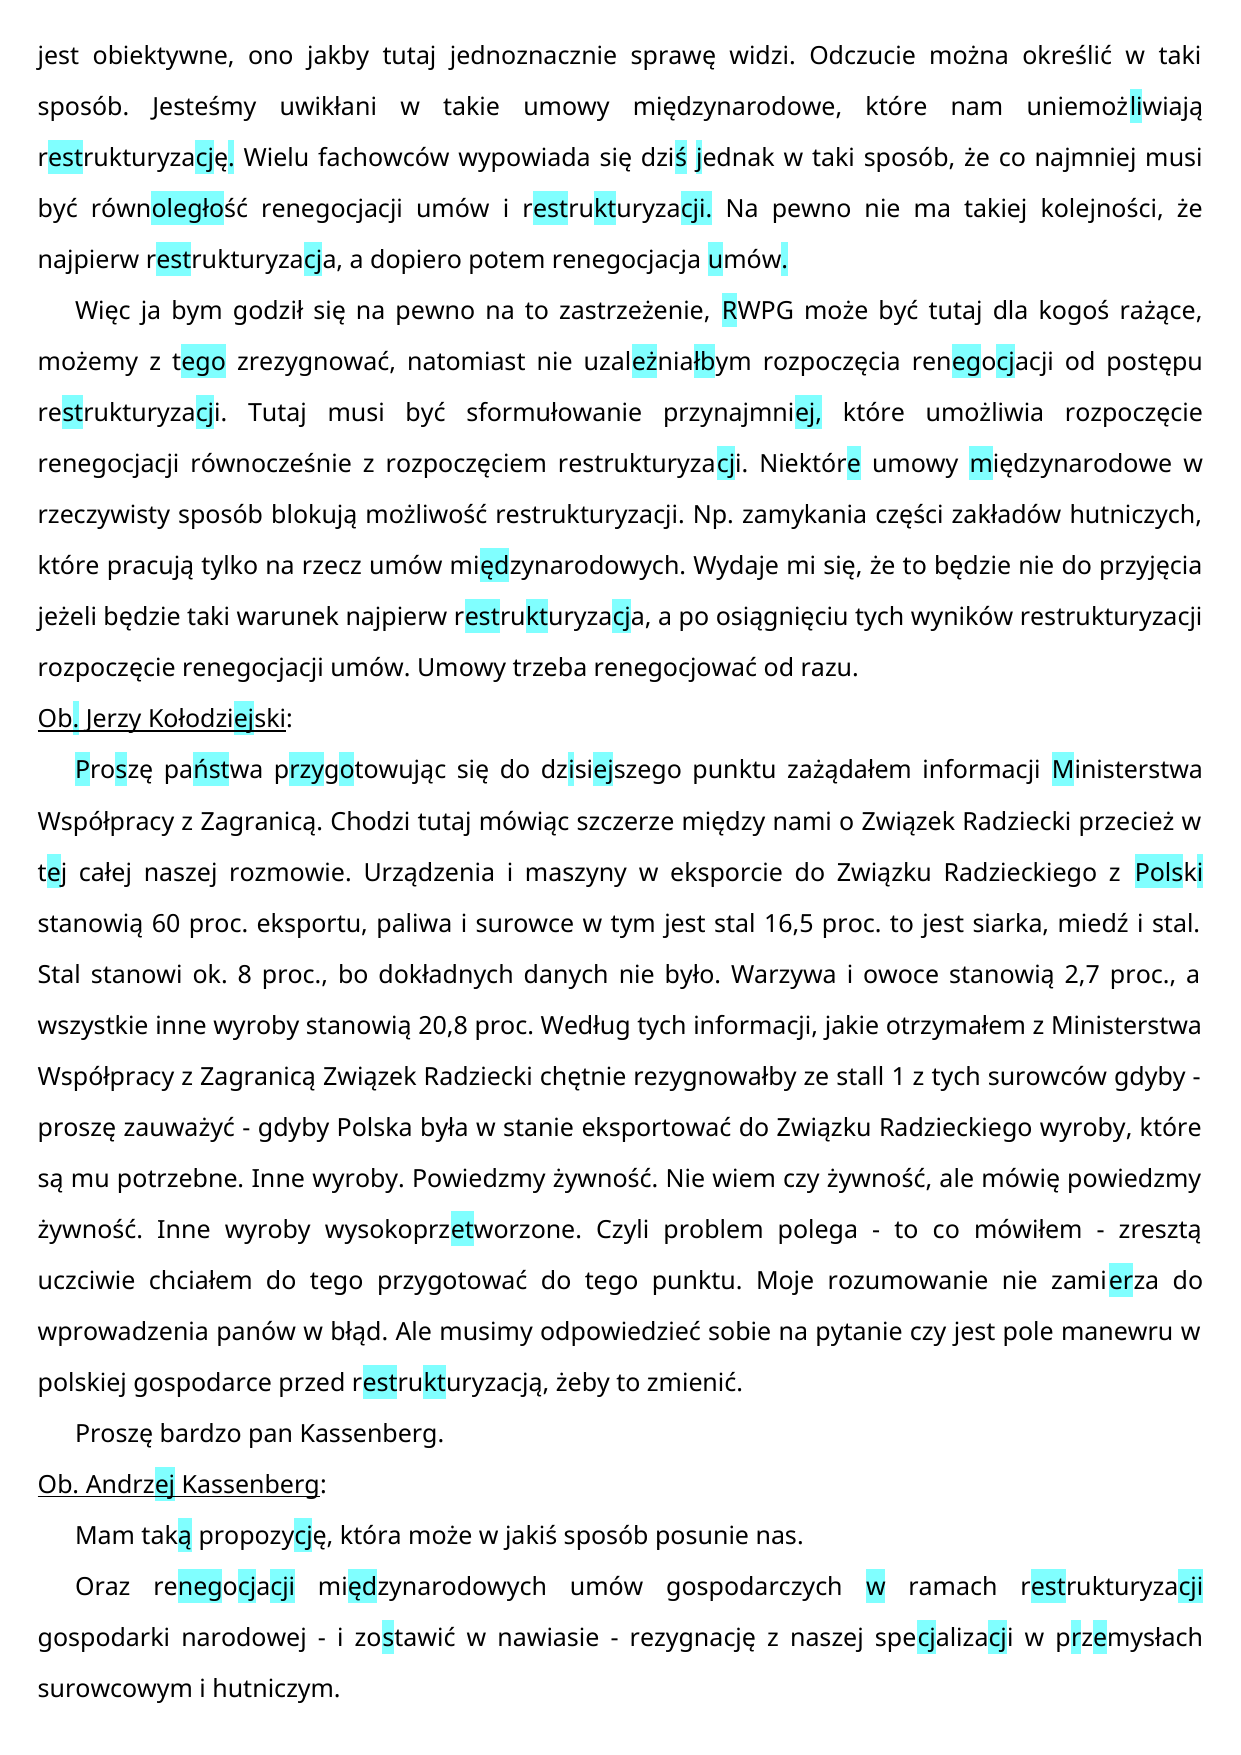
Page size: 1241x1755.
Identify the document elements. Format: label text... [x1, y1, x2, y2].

text Ob. Jerzy Kołodziejski: [37, 701, 1203, 735]
text Ob. Andrzej Kassenberg: [37, 1467, 1203, 1501]
text Mam taką propozycję, która może w jakiś sposób posunie nas. [37, 1518, 1203, 1552]
text Proszę państwa przygotowując się do dzisiejszego punktu zażądałem informacji Ministerstwa Współpracy z Zagranicą. Chodzi tutaj mówiąc szczerze między nami o Związek Radziecki przecież w tej całej naszej rozmowie. Urządzenia i maszyny w eksporcie do Związku Radzieckiego z Polski stanowią 60 proc. eksportu, paliwa i surowce w tym jest stal 16,5 proc. to jest siarka, miedź i stal. Stal stanowi ok. 8 proc., bo dokładnych danych nie było. Warzywa i owoce stanowią 2,7 proc., a wszystkie inne wyroby stanowią 20,8 proc. Według tych informacji, jakie otrzymałem z Ministerstwa Współpracy z Zagranicą Związek Radziecki chętnie rezygnowałby ze stall 1 z tych surowców gdyby - proszę zauważyć - gdyby Polska była w stanie eksportować do Związku Radzieckiego wyroby, które są mu potrzebne. Inne wyroby. Powiedzmy żywność. Nie wiem czy żywność, ale mówię powiedzmy żywność. Inne wyroby wysokoprzetworzone. Czyli problem polega - to co mówiłem - zresztą uczciwie chciałem do tego przygotować do tego punktu. Moje rozumowanie nie zamierza do wprowadzenia panów w błąd. Ale musimy odpowiedzieć sobie na pytanie czy jest pole manewru w polskiej gospodarce przed restrukturyzacją, żeby to zmienić. [37, 752, 1203, 1399]
text Więc ja bym godził się na pewno na to zastrzeżenie, RWPG może być tutaj dla kogoś rażące, możemy z tego zrezygnować, natomiast nie uzależniałbym rozpoczęcia renegocjacji od postępu restrukturyzacji. Tutaj musi być sformułowanie przynajmniej, które umożliwia rozpoczęcie renegocjacji równocześnie z rozpoczęciem restrukturyzacji. Niektóre umowy międzynarodowe w rzeczywisty sposób blokują możliwość restrukturyzacji. Np. zamykania części zakładów hutniczych, które pracują tylko na rzecz umów międzynarodowych. Wydaje mi się, że to będzie nie do przyjęcia jeżeli będzie taki warunek najpierw restrukturyzacja, a po osiągnięciu tych wyników restrukturyzacji rozpoczęcie renegocjacji umów. Umowy trzeba renegocjować od razu. [37, 293, 1203, 684]
text jest obiektywne, ono jakby tutaj jednoznacznie sprawę widzi. Odczucie można określić w taki sposób. Jesteśmy uwikłani w takie umowy międzynarodowe, które nam uniemożliwiają restrukturyzację. Wielu fachowców wypowiada się dziś jednak w taki sposób, że co najmniej musi być równoległość renegocjacji umów i restrukturyzacji. Na pewno nie ma takiej kolejności, że najpierw restrukturyzacja, a dopiero potem renegocjacja umów. [37, 37, 1203, 276]
text Proszę bardzo pan Kassenberg. [37, 1416, 1203, 1450]
text Oraz renegocjacji międzynarodowych umów gospodarczych w ramach restrukturyzacji gospodarki narodowej - i zostawić w nawiasie - rezygnację z naszej specjalizacji w przemysłach surowcowym i hutniczym. [37, 1569, 1203, 1705]
